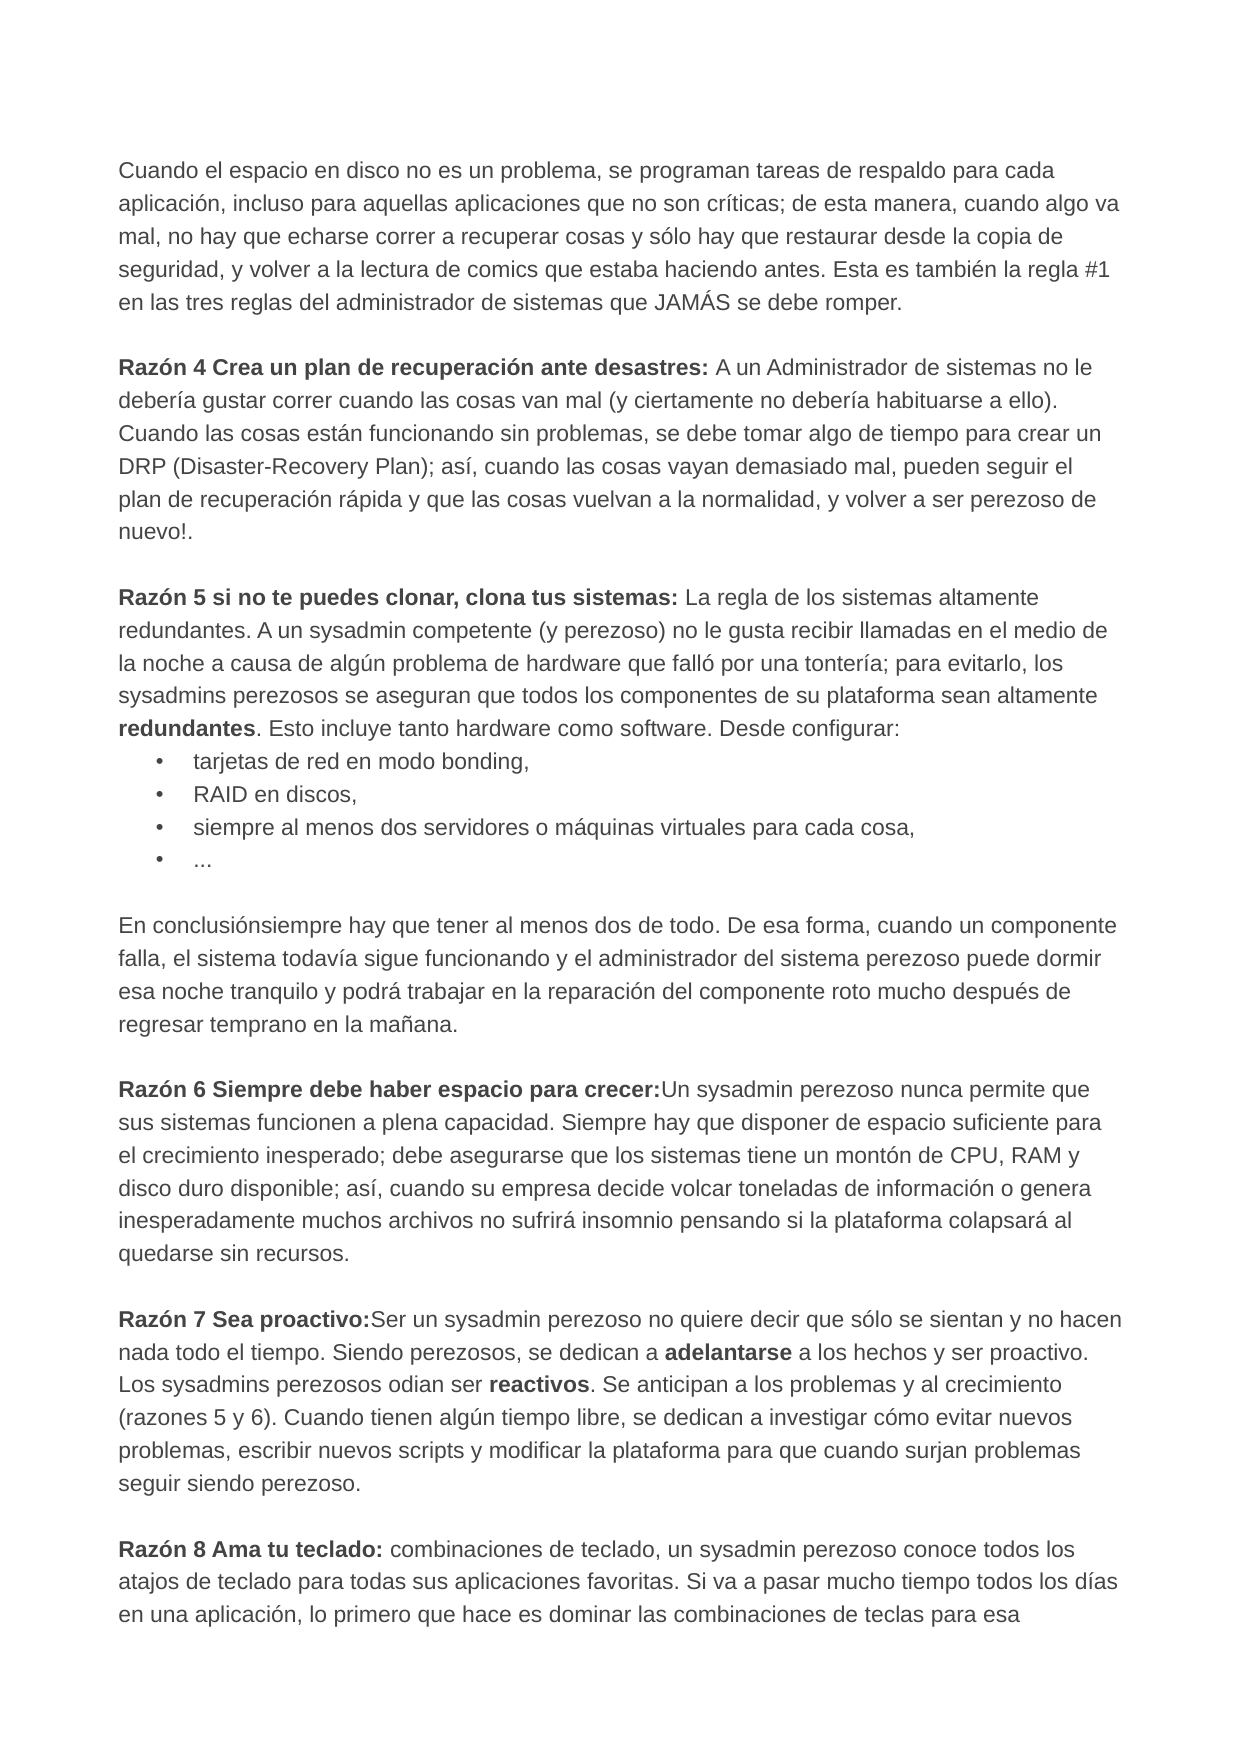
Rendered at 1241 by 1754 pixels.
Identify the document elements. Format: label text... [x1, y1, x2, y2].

text Cuando el espacio en disco no es un problema, se programan tareas de respaldo para cada aplicación, incluso para aquellas aplicaciones que no son críticas; de esta manera, cuando algo va mal, no hay que echarse correr a recuperar cosas y sólo hay que restaurar desde la copia de seguridad, y volver a la lectura de comics que estaba haciendo antes. Esta es también la regla #1 en las tres reglas del administrador de sistemas que JAMÁS se debe romper. [118, 151, 1122, 315]
text En conclusiónsiempre hay que tener al menos dos de todo. De esa forma, cuando un componente falla, el sistema todavía sigue funcionando y el administrador del sistema perezoso puede dormir esa noche tranquilo y podrá trabajar en la reparación del componente roto mucho después de regresar temprano en la mañana. [118, 906, 1122, 1037]
list tarjetas de red en modo bonding, [156, 742, 1122, 774]
text Razón 7 Sea proactivo:Ser un sysadmin perezoso no quiere decir que sólo se sientan y no hacen nada todo el tiempo. Siendo perezosos, se dedican a adelantarse a los hechos y ser proactivo. Los sysadmins perezosos odian ser reactivos. Se anticipan a los problemas y al crecimiento (razones 5 y 6). Cuando tienen algún tiempo libre, se dedican a investigar cómo evitar nuevos problemas, escribir nuevos scripts y modificar la plataforma para que cuando surjan problemas seguir siendo perezoso. [118, 1299, 1122, 1496]
list siempre al menos dos servidores o máquinas virtuales para cada cosa, [156, 807, 1122, 840]
text Razón 4 Crea un plan de recuperación ante desastres: A un Administrador de sistemas no le debería gustar correr cuando las cosas van mal (y ciertamente no debería habituarse a ello). Cuando las cosas están funcionando sin problemas, se debe tomar algo de tiempo para crear un DRP (Disaster-Recovery Plan); así, cuando las cosas vayan demasiado mal, pueden seguir el plan de recuperación rápida y que las cosas vuelvan a la normalidad, y volver a ser perezoso de nuevo!. [118, 348, 1122, 545]
list ... [156, 840, 1122, 873]
list RAID en discos, [156, 774, 1122, 807]
text Razón 8 Ama tu teclado: combinaciones de teclado, un sysadmin perezoso conoce todos los atajos de teclado para todas sus aplicaciones favoritas. Si va a pasar mucho tiempo todos los días en una aplicación, lo primero que hace es dominar las combinaciones de teclas para esa [118, 1529, 1122, 1627]
text Razón 6 Siempre debe haber espacio para crecer:Un sysadmin perezoso nunca permite que sus sistemas funcionen a plena capacidad. Siempre hay que disponer de espacio suficiente para el crecimiento inesperado; debe asegurarse que los sistemas tiene un montón de CPU, RAM y disco duro disponible; así, cuando su empresa decide volcar toneladas de información o genera inesperadamente muchos archivos no sufrirá insomnio pensando si la plataforma colapsará al quedarse sin recursos. [118, 1070, 1122, 1267]
text Razón 5 si no te puedes clonar, clona tus sistemas: La regla de los sistemas altamente redundantes. A un sysadmin competente (y perezoso) no le gusta recibir llamadas en el medio de la noche a causa de algún problema de hardware que falló por una tontería; para evitarlo, los sysadmins perezosos se aseguran que todos los componentes de su plataforma sean altamente redundantes. Esto incluye tanto hardware como software. Desde configurar: [118, 577, 1122, 742]
